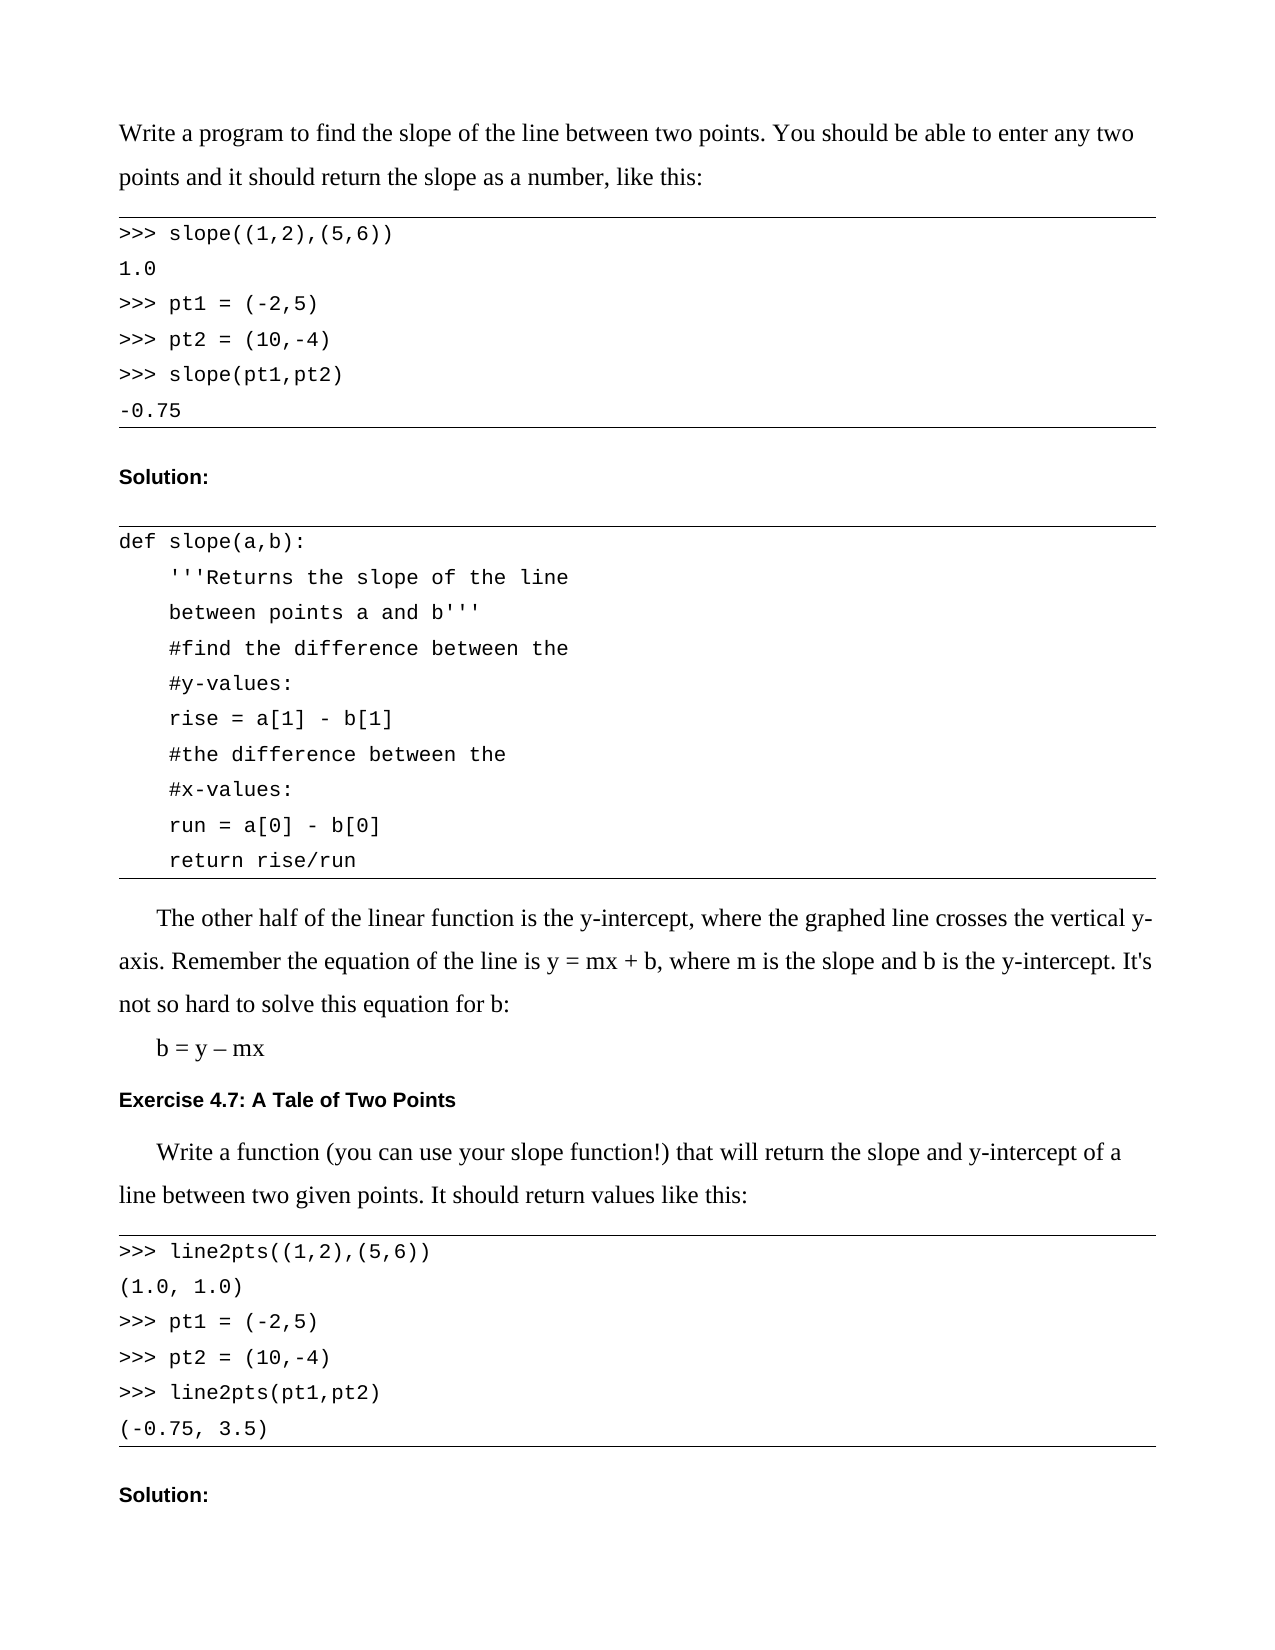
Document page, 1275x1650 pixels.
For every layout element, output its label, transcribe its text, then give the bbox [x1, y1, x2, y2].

text >>> pt1 = (-2,5) [118, 1311, 1156, 1335]
text rise = a[1] - b[1] [118, 708, 1156, 732]
text return rise/run [118, 850, 1156, 879]
text Write a program to find the slope of the line between two points. You should be able to enter any two points and it should return the slope as a number, like this: [118, 118, 1156, 190]
text Write a function (you can use your slope function!) that will return the slope and y-intercept of a line between two given points. It should return values like this: [118, 1137, 1156, 1208]
text >>> pt2 = (10,-4) [118, 1347, 1156, 1371]
text (-0.75, 3.5) [118, 1418, 1156, 1447]
text >>> line2pts(pt1,pt2) [118, 1382, 1156, 1406]
text #x-values: [118, 779, 1156, 803]
text -0.75 [118, 399, 1156, 428]
text (1.0, 1.0) [118, 1276, 1156, 1300]
text >>> pt1 = (-2,5) [118, 293, 1156, 317]
text def slope(a,b): [118, 527, 1156, 555]
text >>> pt2 = (10,-4) [118, 329, 1156, 352]
text b = y – mx [118, 1033, 1156, 1061]
text >>> line2pts((1,2),(5,6)) [118, 1236, 1156, 1264]
text Solution: [118, 1483, 1156, 1507]
text between points a and b''' [118, 602, 1156, 626]
text >>> slope((1,2),(5,6)) [118, 218, 1156, 246]
text Solution: [118, 465, 1156, 489]
text #find the difference between the [118, 638, 1156, 661]
text >>> slope(pt1,pt2) [118, 364, 1156, 388]
text 1.0 [118, 258, 1156, 282]
text run = a[0] - b[0] [118, 815, 1156, 838]
text '''Returns the slope of the line [118, 567, 1156, 590]
text Exercise 4.7: A Tale of Two Points [118, 1088, 1156, 1112]
text #the difference between the [118, 744, 1156, 767]
text The other half of the linear function is the y-intercept, where the graphed line crosses the vertical y-axis. Remember the equation of the line is y = mx + b, where m is the slope and b is the y-intercept. It's not so hard to solve this equation for b: [118, 903, 1156, 1018]
text #y-values: [118, 673, 1156, 697]
